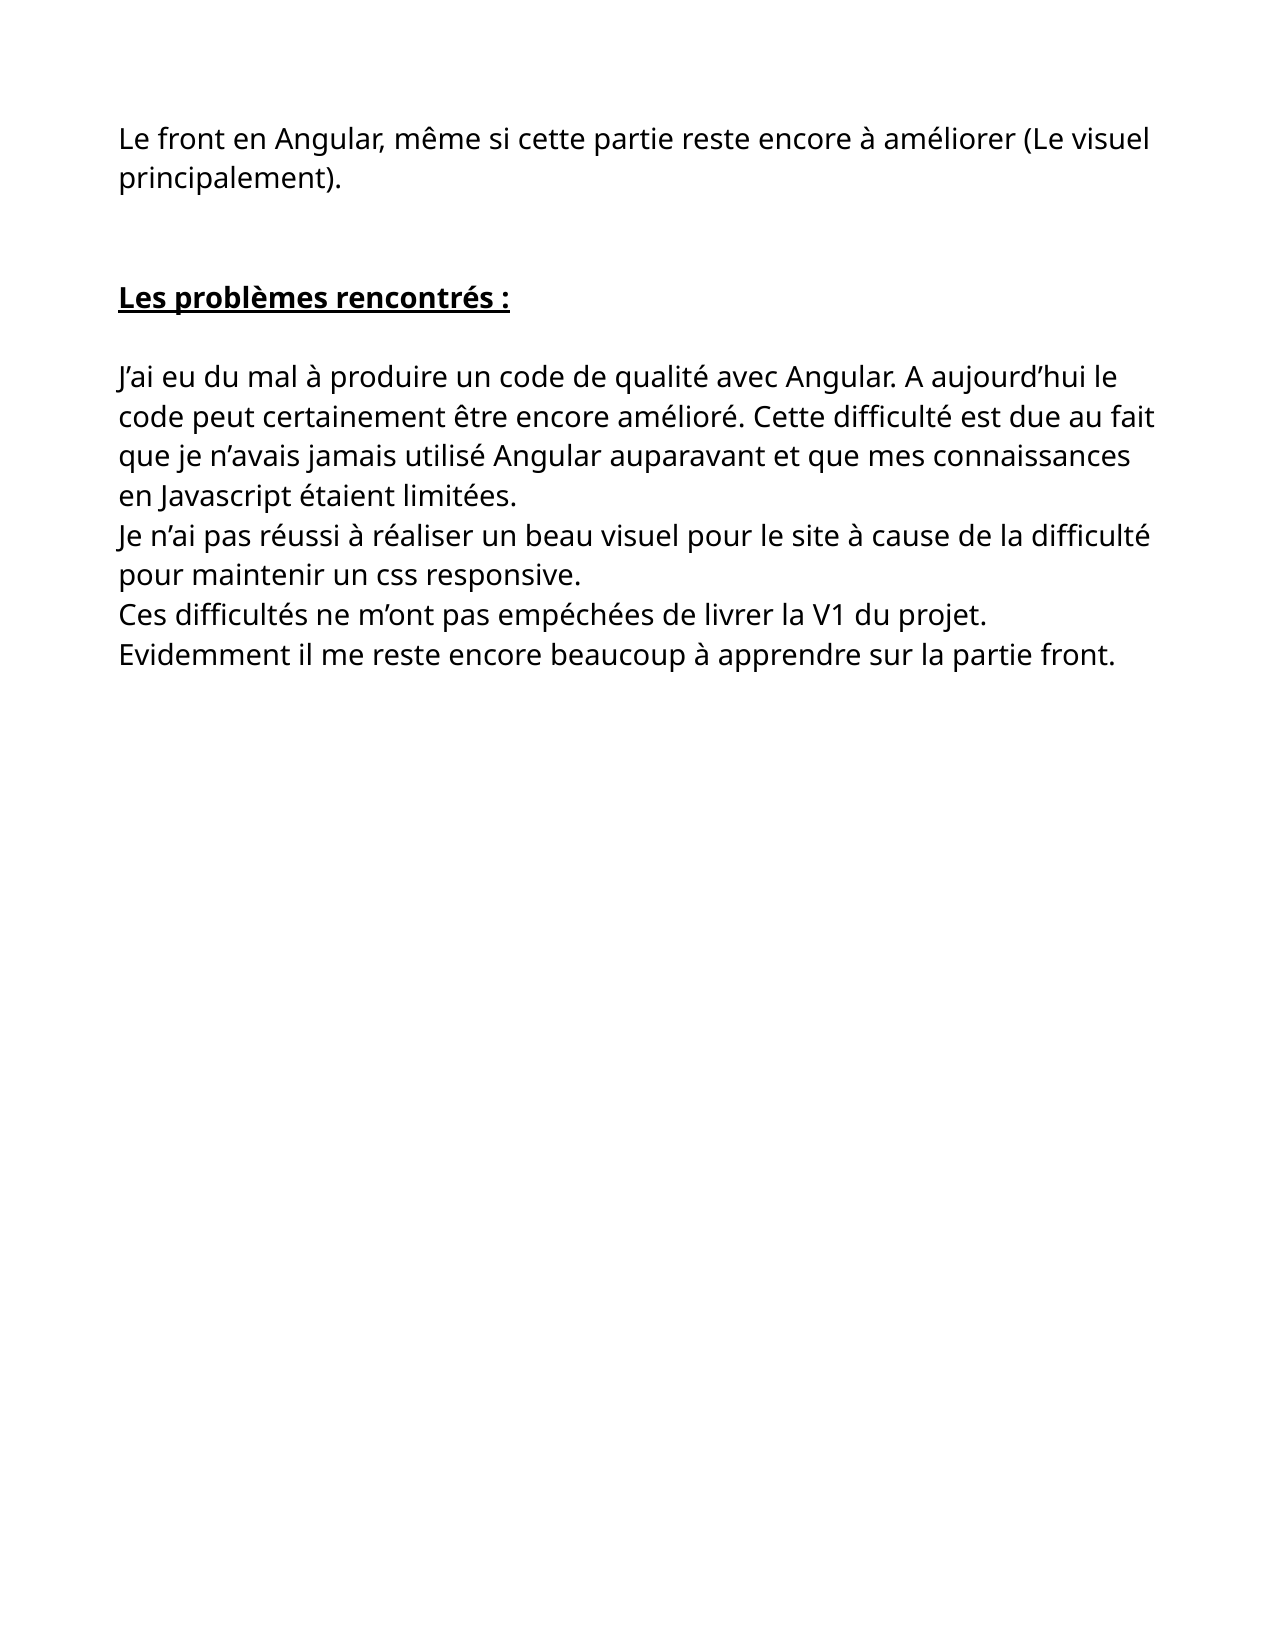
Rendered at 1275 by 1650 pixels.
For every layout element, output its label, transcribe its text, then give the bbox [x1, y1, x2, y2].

text J’ai eu du mal à produire un code de qualité avec Angular. A aujourd’hui le code peut certainement être encore amélioré. Cette difficulté est due au fait que je n’avais jamais utilisé Angular auparavant et que mes connaissances en Javascript étaient limitées. [118, 356, 1157, 515]
text Le front en Angular, même si cette partie reste encore à améliorer (Le visuel principalement). [118, 118, 1157, 197]
text Ces difficultés ne m’ont pas empéchées de livrer la V1 du projet. Evidemment il me reste encore beaucoup à apprendre sur la partie front. [118, 594, 1157, 674]
text Je n’ai pas réussi à réaliser un beau visuel pour le site à cause de la difficulté pour maintenir un css responsive. [118, 515, 1157, 594]
text Les problèmes rencontrés : [118, 277, 1157, 317]
